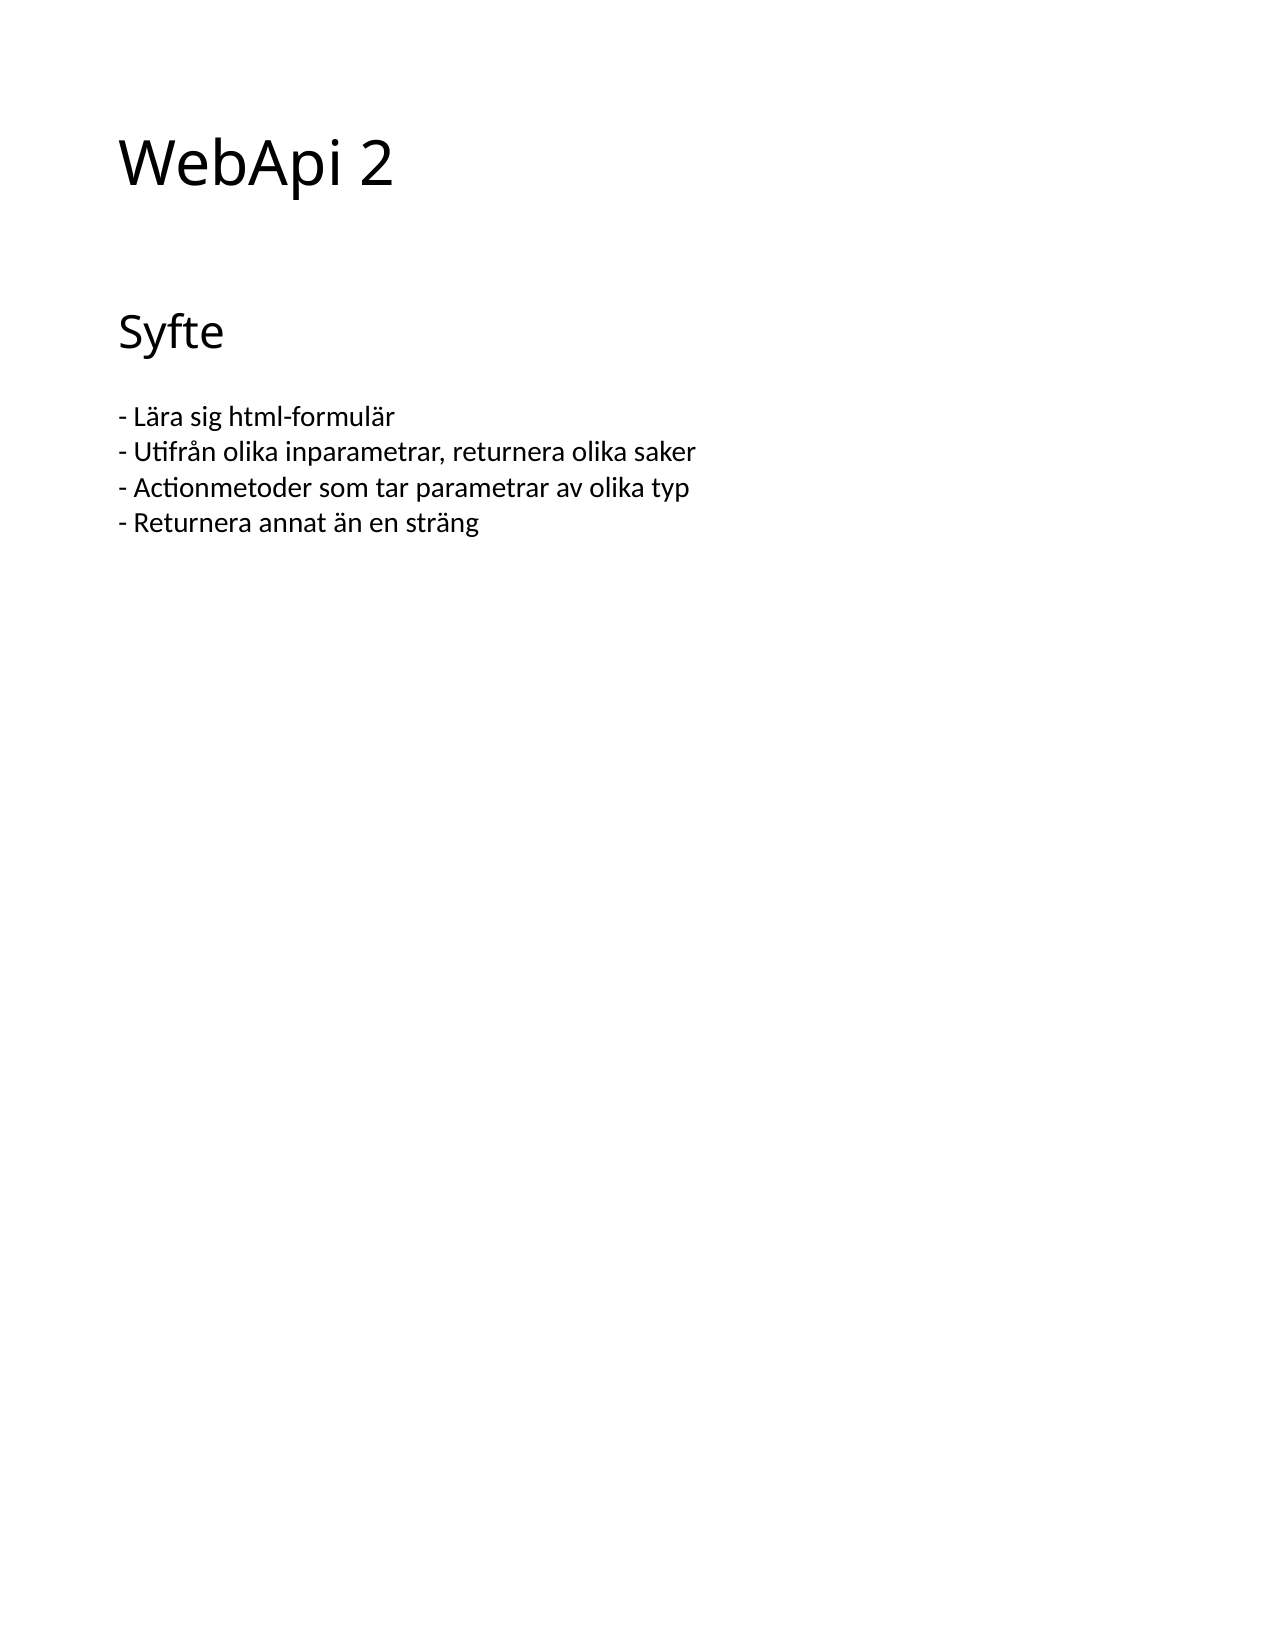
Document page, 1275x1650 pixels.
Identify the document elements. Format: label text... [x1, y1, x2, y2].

text Syfte [118, 300, 1157, 362]
text - Lära sig html-formulär [118, 398, 1157, 433]
text - Actionmetoder som tar parametrar av olika typ [118, 469, 1157, 504]
text - Utifrån olika inparametrar, returnera olika saker [118, 433, 1157, 469]
text WebApi 2 [118, 118, 1157, 203]
text - Returnera annat än en sträng [118, 504, 1157, 540]
